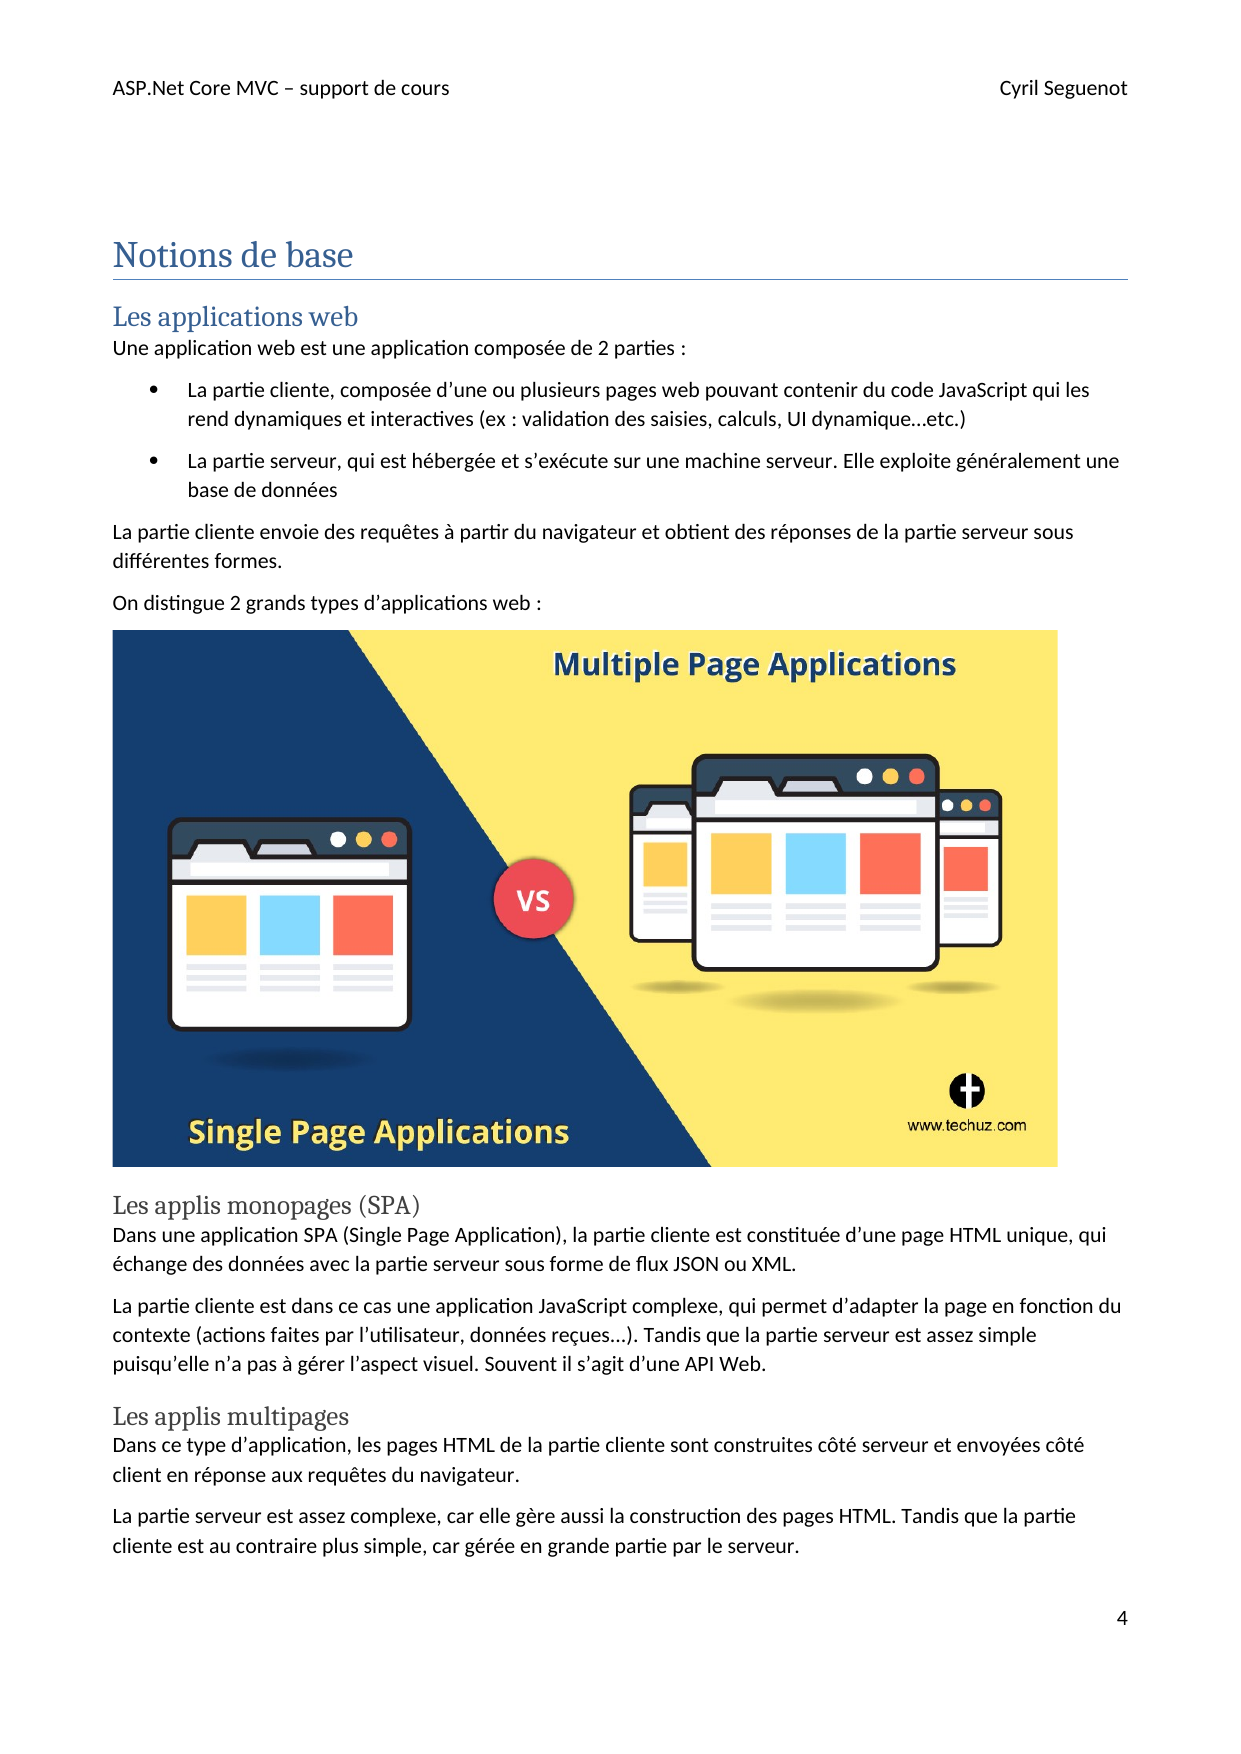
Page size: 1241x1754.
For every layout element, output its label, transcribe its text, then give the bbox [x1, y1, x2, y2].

text Dans une application SPA (Single Page Application), la partie cliente est constituée d’une page HTML unique, qui échange des données avec la partie serveur sous forme de flux JSON ou XML. [112, 1221, 1128, 1277]
subtitle Notions de base [112, 233, 1128, 280]
text La partie cliente est dans ce cas une application JavaScript complexe, qui permet d’adapter la page en fonction du contexte (actions faites par l’utilisateur, données reçues...). Tandis que la partie serveur est assez simple puisqu’elle n’a pas à gérer l’aspect visuel. Souvent il s’agit d’une API Web. [112, 1292, 1128, 1377]
subtitle Les applis multipages [112, 1401, 1128, 1432]
list La partie serveur, qui est hébergée et s’exécute sur une machine serveur. Elle exploite généralement une base de données [150, 447, 1128, 503]
text On distingue 2 grands types d’applications web : [112, 589, 1128, 616]
text La partie serveur est assez complexe, car elle gère aussi la construction des pages HTML. Tandis que la partie cliente est au contraire plus simple, car gérée en grande partie par le serveur. [112, 1503, 1128, 1559]
text La partie cliente envoie des requêtes à partir du navigateur et obtient des réponses de la partie serveur sous différentes formes. [112, 518, 1128, 574]
list La partie cliente, composée d’une ou plusieurs pages web pouvant contenir du code JavaScript qui les rend dynamiques et interactives (ex : validation des saisies, calculs, UI dynamique…etc.) [150, 376, 1128, 432]
subtitle Les applis monopages (SPA) [112, 1190, 1128, 1221]
subtitle Les applications web [112, 301, 1128, 334]
text Une application web est une application composée de 2 parties : [112, 334, 1128, 361]
text Dans ce type d’application, les pages HTML de la partie cliente sont construites côté serveur et envoyées côté client en réponse aux requêtes du navigateur. [112, 1432, 1128, 1488]
